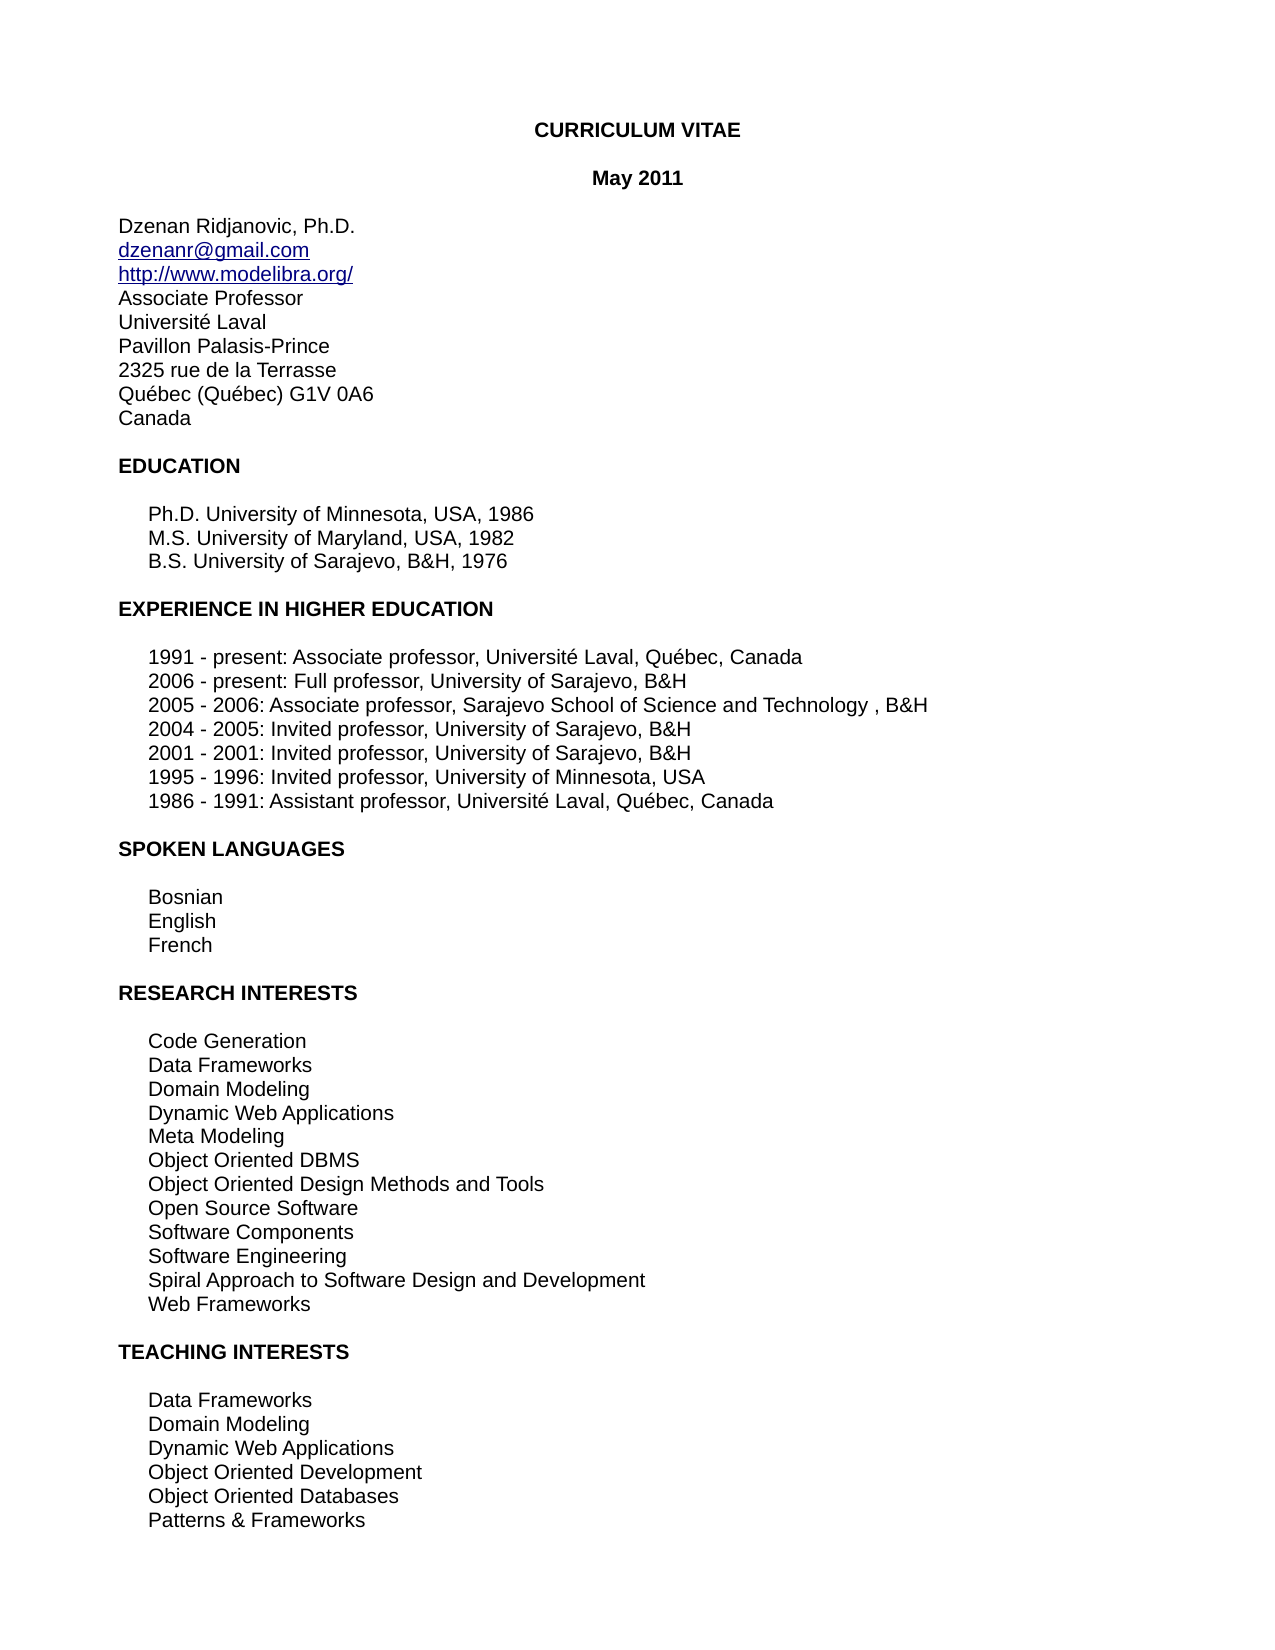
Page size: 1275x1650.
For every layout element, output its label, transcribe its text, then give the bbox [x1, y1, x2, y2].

text Data Frameworks [148, 1388, 1157, 1412]
text RESEARCH INTERESTS [118, 981, 1157, 1004]
text 1991 - present: Associate professor, Université Laval, Québec, Canada [148, 645, 1157, 669]
text Domain Modeling [148, 1076, 1157, 1100]
text M.S. University of Maryland, USA, 1982 [148, 525, 1157, 549]
text Université Laval [118, 310, 1157, 334]
text Dynamic Web Applications [148, 1100, 1157, 1124]
text Dzenan Ridjanovic, Ph.D. [118, 214, 1157, 238]
text EDUCATION [118, 453, 1157, 477]
text Meta Modeling [148, 1124, 1157, 1148]
text Object Oriented Databases [148, 1484, 1157, 1508]
text EXPERIENCE IN HIGHER EDUCATION [118, 597, 1157, 621]
text English [148, 909, 1157, 933]
text dzenanr@gmail.com [118, 238, 1157, 262]
text Object Oriented Design Methods and Tools [148, 1172, 1157, 1196]
text Dynamic Web Applications [148, 1436, 1157, 1460]
text Patterns & Frameworks [148, 1508, 1157, 1532]
text TEACHING INTERESTS [118, 1340, 1157, 1364]
text French [148, 933, 1157, 957]
text Associate Professor [118, 286, 1157, 310]
text Web Frameworks [148, 1292, 1157, 1316]
text 2005 - 2006: Associate professor, Sarajevo School of Science and Technology , B&H [148, 693, 1157, 717]
text Canada [118, 406, 1157, 429]
text Object Oriented Development [148, 1460, 1157, 1484]
text Object Oriented DBMS [148, 1148, 1157, 1172]
text 2325 rue de la Terrasse [118, 358, 1157, 382]
text Ph.D. University of Minnesota, USA, 1986 [148, 501, 1157, 525]
text Open Source Software [148, 1196, 1157, 1220]
text 2006 - present: Full professor, University of Sarajevo, B&H [148, 669, 1157, 693]
text 1995 - 1996: Invited professor, University of Minnesota, USA [148, 765, 1157, 789]
text Data Frameworks [148, 1052, 1157, 1076]
text http://www.modelibra.org/ [118, 262, 1157, 286]
text 2004 - 2005: Invited professor, University of Sarajevo, B&H [148, 717, 1157, 741]
text 2001 - 2001: Invited professor, University of Sarajevo, B&H [148, 741, 1157, 765]
text SPOKEN LANGUAGES [118, 837, 1157, 861]
text Domain Modeling [148, 1412, 1157, 1436]
text Québec (Québec) G1V 0A6 [118, 382, 1157, 406]
text CURRICULUM VITAE [118, 118, 1157, 142]
text Pavillon Palasis-Prince [118, 334, 1157, 358]
text B.S. University of Sarajevo, B&H, 1976 [148, 549, 1157, 573]
text Software Engineering [148, 1244, 1157, 1268]
text Code Generation [148, 1028, 1157, 1052]
text Spiral Approach to Software Design and Development [148, 1268, 1157, 1292]
text Software Components [148, 1220, 1157, 1244]
text May 2011 [118, 166, 1157, 190]
text 1986 - 1991: Assistant professor, Université Laval, Québec, Canada [148, 789, 1157, 813]
text Bosnian [148, 885, 1157, 909]
